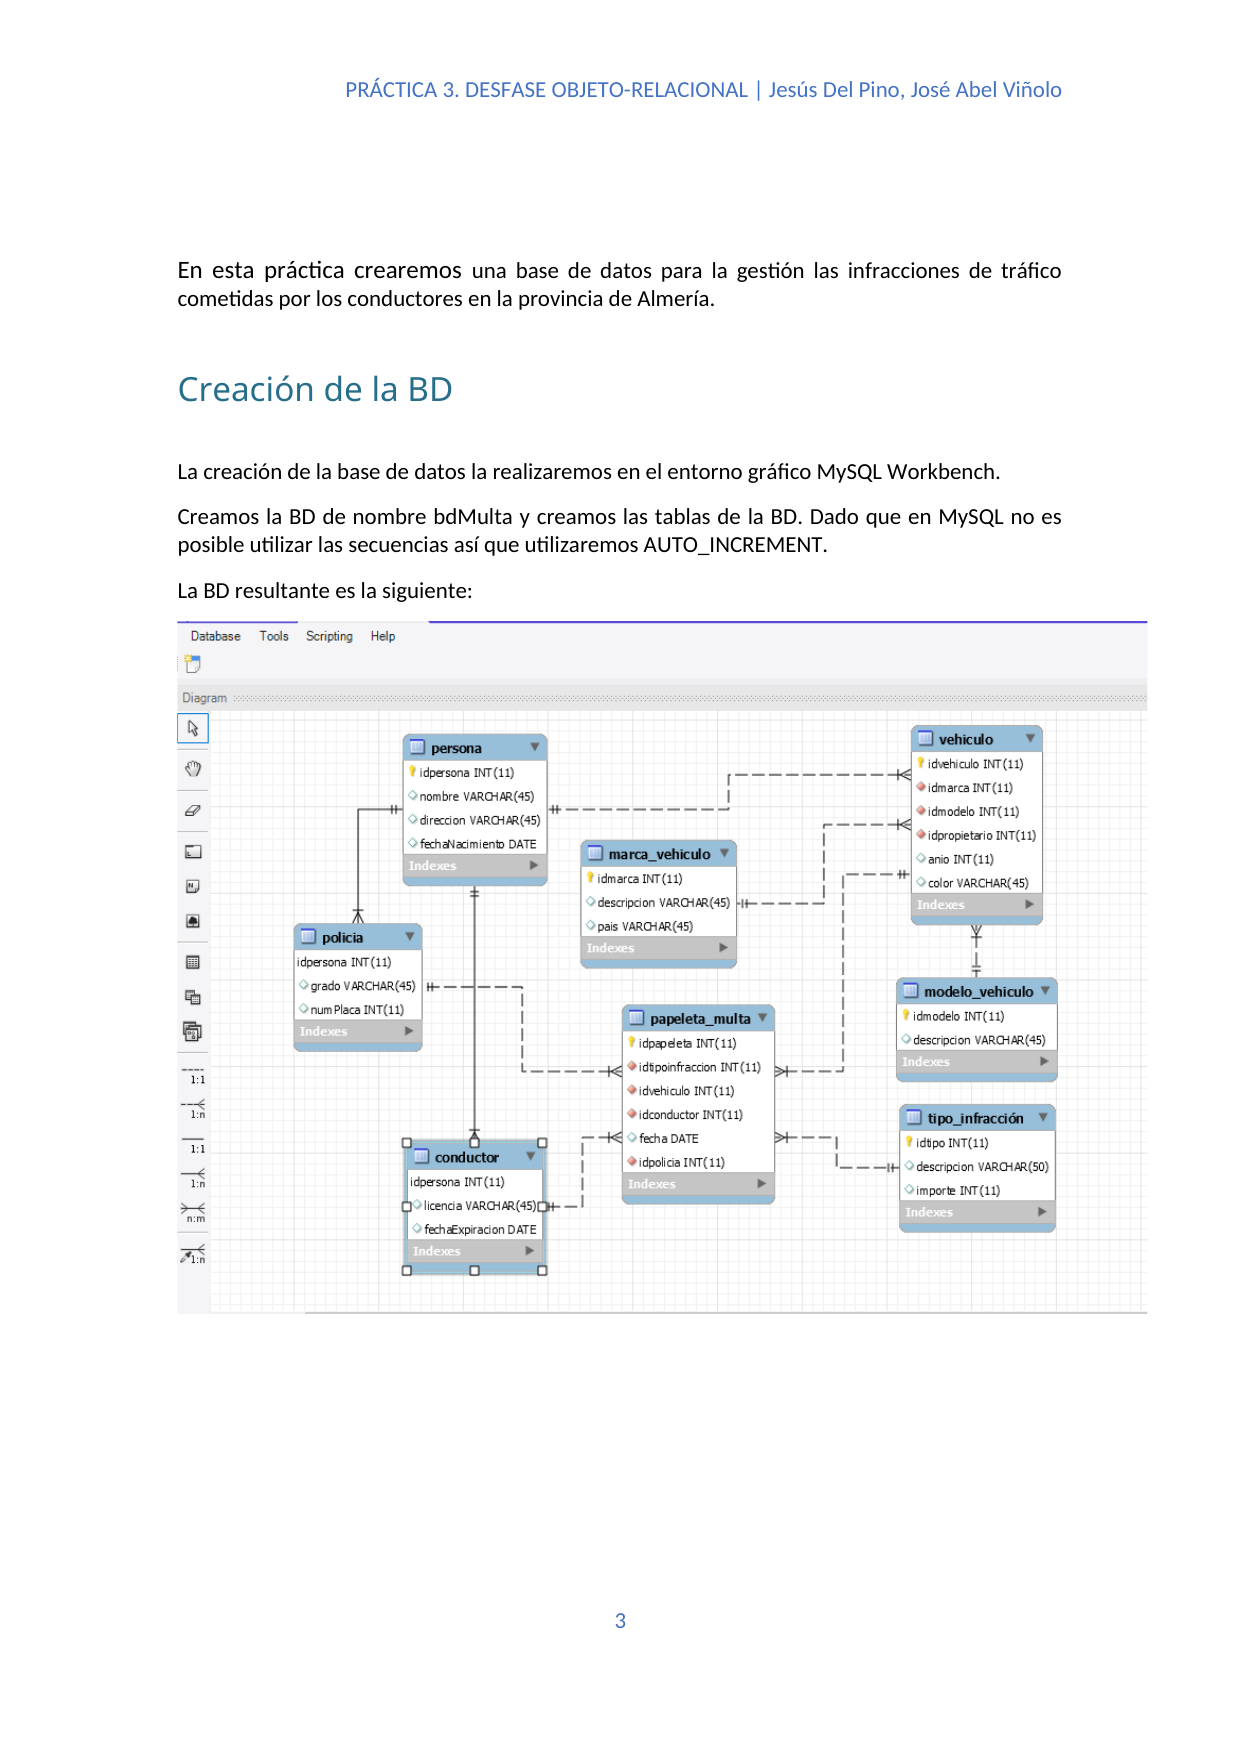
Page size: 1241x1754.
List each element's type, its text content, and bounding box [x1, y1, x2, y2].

subtitle Creación de la BD [177, 365, 1063, 411]
text La BD resultante es la siguiente: [177, 576, 1063, 604]
text La creación de la base de datos la realizaremos en el entorno gráfico MySQL Workbench. [177, 457, 1063, 485]
text Creamos la BD de nombre bdMulta y creamos las tablas de la BD. Dado que en MySQL no es posible utilizar las secuencias así que utilizaremos AUTO_INCREMENT. [177, 502, 1063, 559]
text En esta práctica crearemos una base de datos para la gestión las infracciones de tráfico cometidas por los conductores en la provincia de Almería. [177, 254, 1063, 312]
